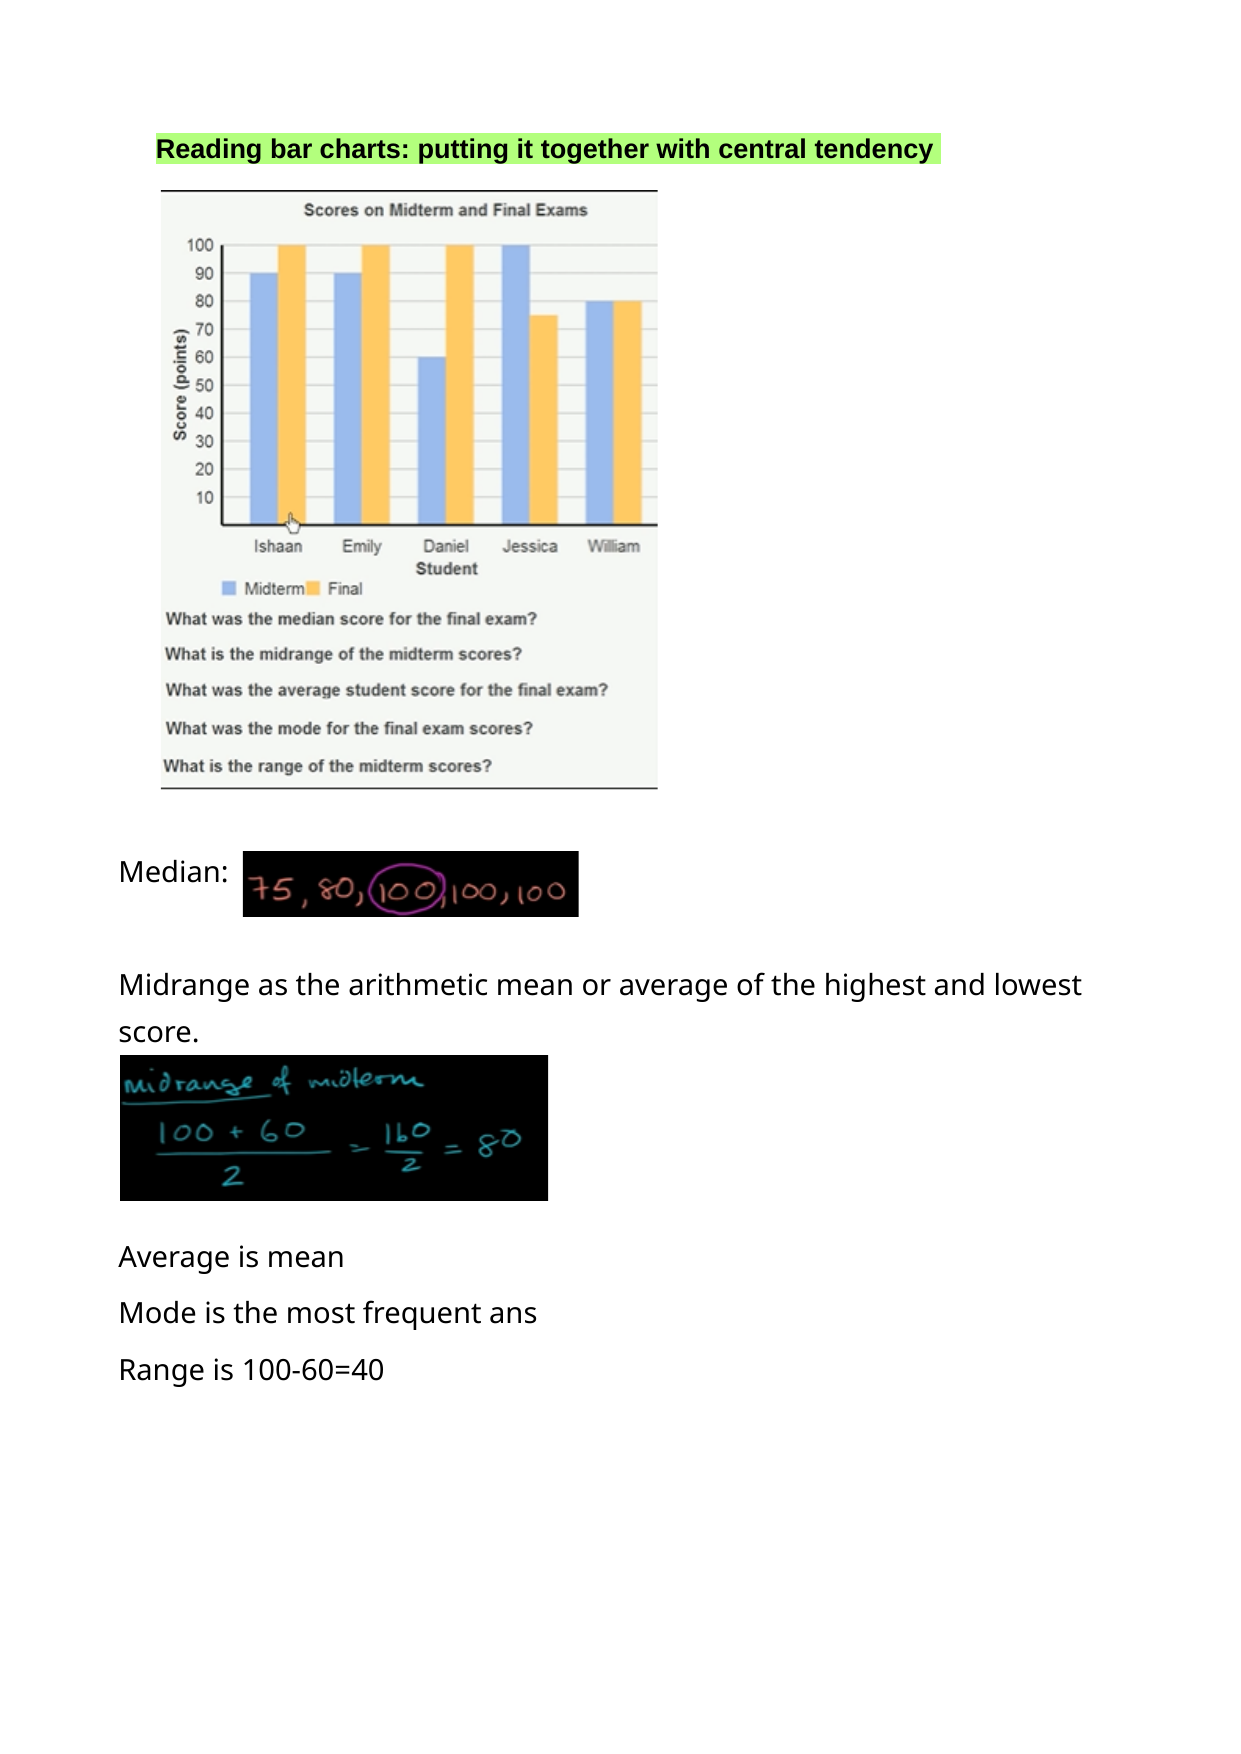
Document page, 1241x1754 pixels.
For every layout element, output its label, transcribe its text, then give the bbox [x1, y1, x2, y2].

text Mode is the most frequent ans [118, 1293, 1122, 1332]
text Median: [118, 851, 242, 891]
picture [242, 851, 579, 917]
picture [160, 190, 658, 791]
text Range is 100-60=40 [118, 1349, 1122, 1389]
subtitle Reading bar charts: putting it together with central tendency [941, 133, 1122, 164]
picture [120, 1055, 549, 1201]
text [579, 851, 1122, 891]
text Midrange as the arithmetic mean or average of the highest and lowest score. [118, 964, 1122, 1051]
text Average is mean [118, 1237, 1122, 1276]
